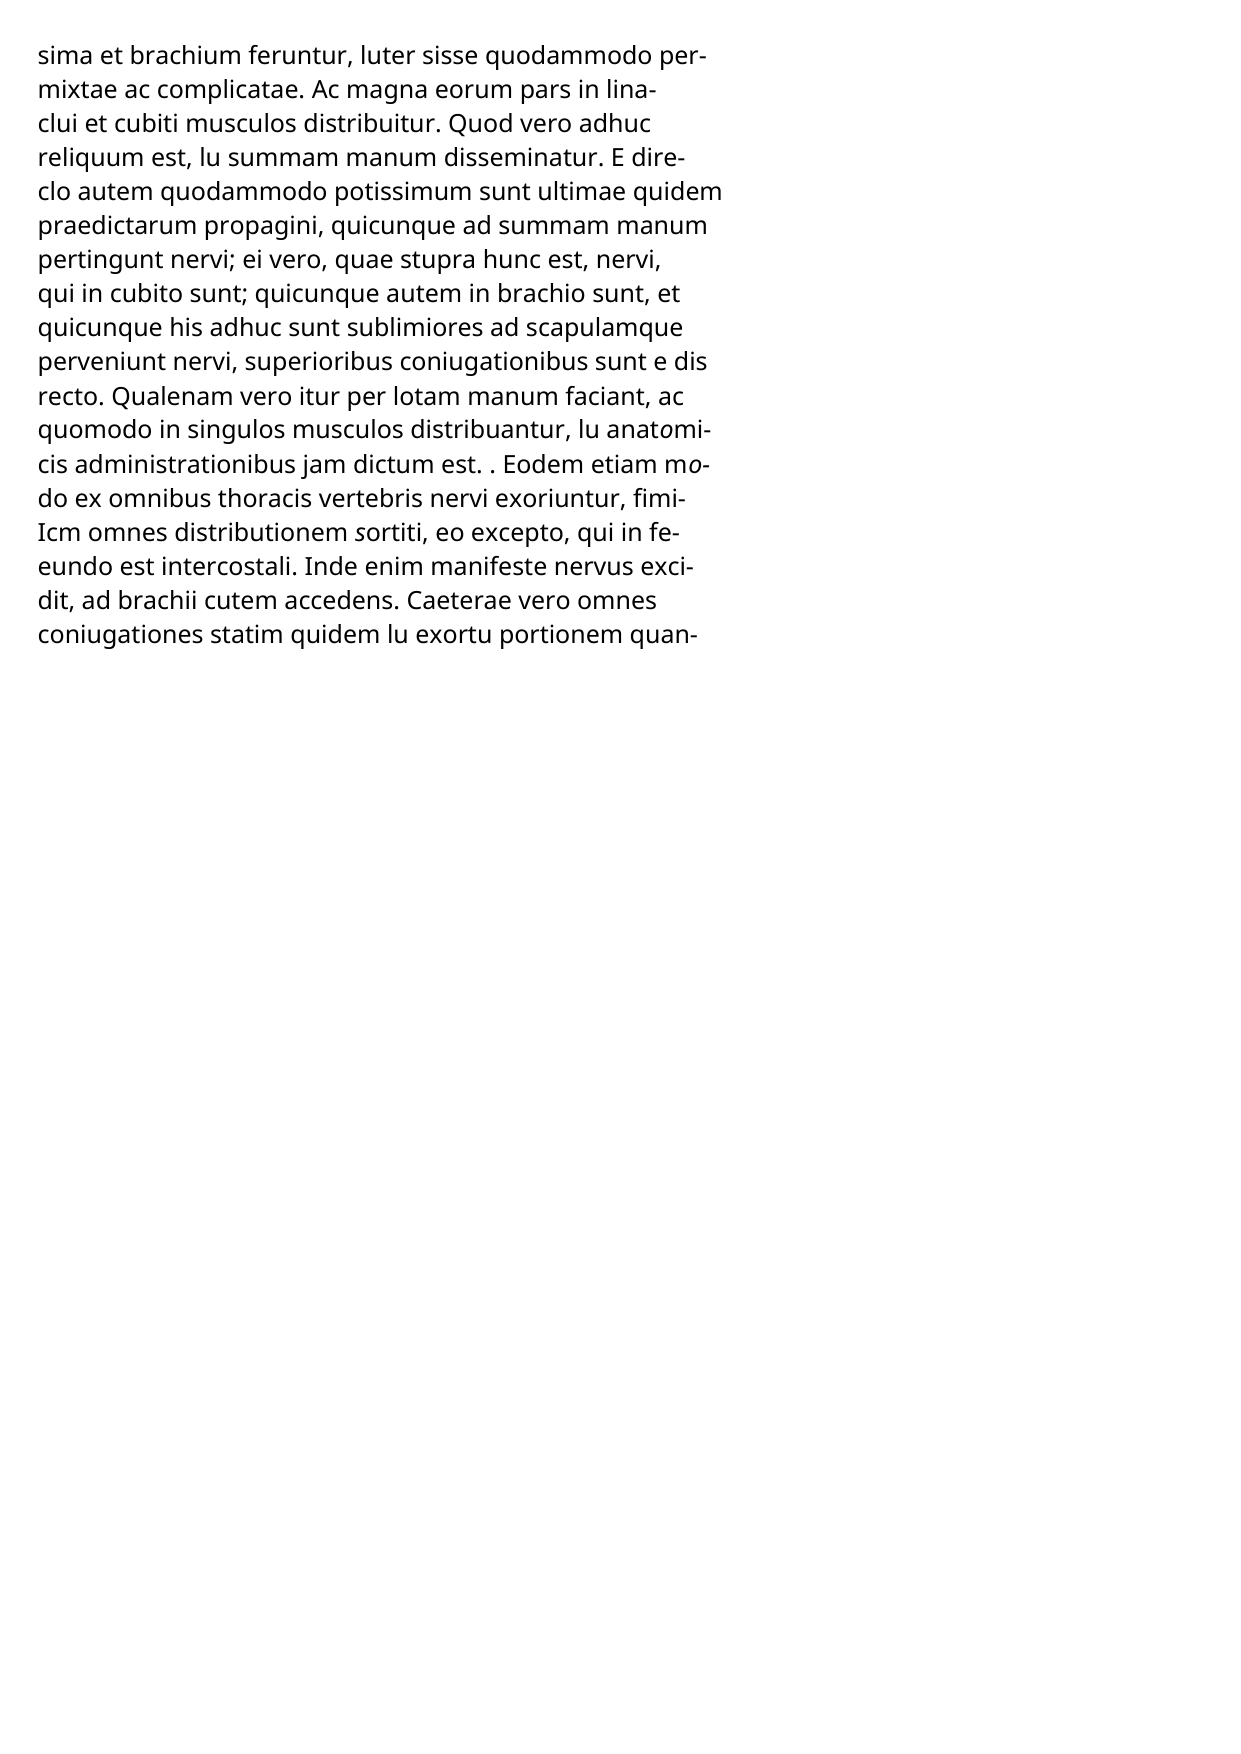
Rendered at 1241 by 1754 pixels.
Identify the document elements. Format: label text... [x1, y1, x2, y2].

text sima et brachium feruntur, luter sisse quodammodo per- mixtae ac complicatae. Ac magna eorum pars in lina- clui et cubiti musculos distribuitur. Quod vero adhuc reliquum est, lu summam manum disseminatur. E dire- clo autem quodammodo potissimum sunt ultimae quidem praedictarum propagini, quicunque ad summam manum pertingunt nervi; ei vero, quae stupra hunc est, nervi, qui in cubito sunt; quicunque autem in brachio sunt, et quicunque his adhuc sunt sublimiores ad scapulamque perveniunt nervi, superioribus coniugationibus sunt e dis recto. Qualenam vero itur per lotam manum faciant, ac quomodo in singulos musculos distribuantur, lu anatomi- cis administrationibus jam dictum est. . Eodem etiam mo- do ex omnibus thoracis vertebris nervi exoriuntur, fimi- Icm omnes distributionem sortiti, eo excepto, qui in fe- eundo est intercostali. Inde enim manifeste nervus exci- dit, ad brachii cutem accedens. Caeterae vero omnes coniugationes statim quidem lu exortu portionem quan- [37, 37, 1203, 651]
